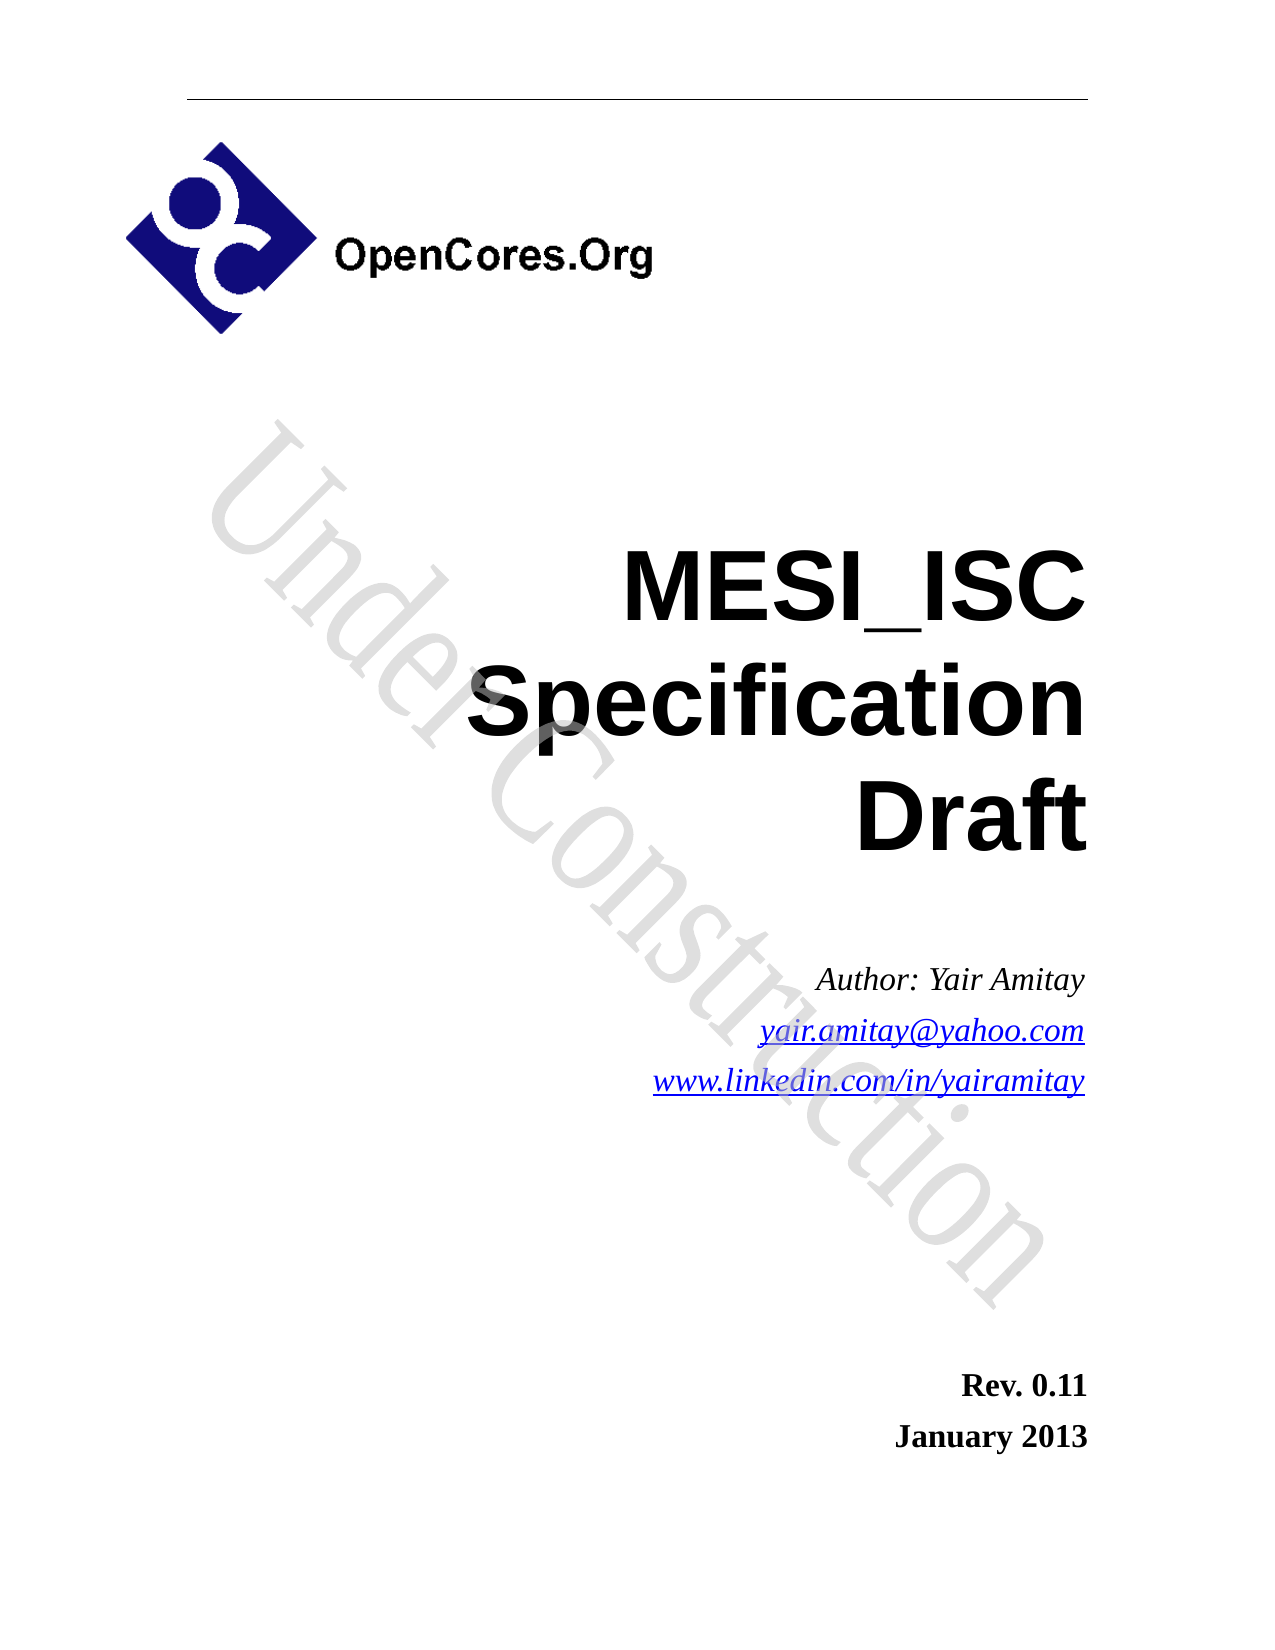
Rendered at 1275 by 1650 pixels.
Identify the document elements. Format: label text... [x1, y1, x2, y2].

text www.linkedin.com/in/yairamitay [187, 1061, 781, 1099]
text January 2013 [187, 1416, 1088, 1455]
text www.linkedin.com/in/yairamitay [832, 1072, 881, 1094]
text www.linkedin.com/in/yairamitay [767, 1061, 804, 1079]
text Rev. 0.11 [187, 1366, 1088, 1404]
text yair.amitay@yahoo.com [187, 1010, 800, 1048]
text yair.amitay@yahoo.com [786, 1010, 1088, 1048]
text www.linkedin.com/in/yairamitay [791, 1061, 1088, 1099]
text MESI_ISC Specification Draft [187, 527, 1088, 872]
text Author: Yair Amitay [707, 959, 1088, 997]
text [187, 959, 726, 997]
